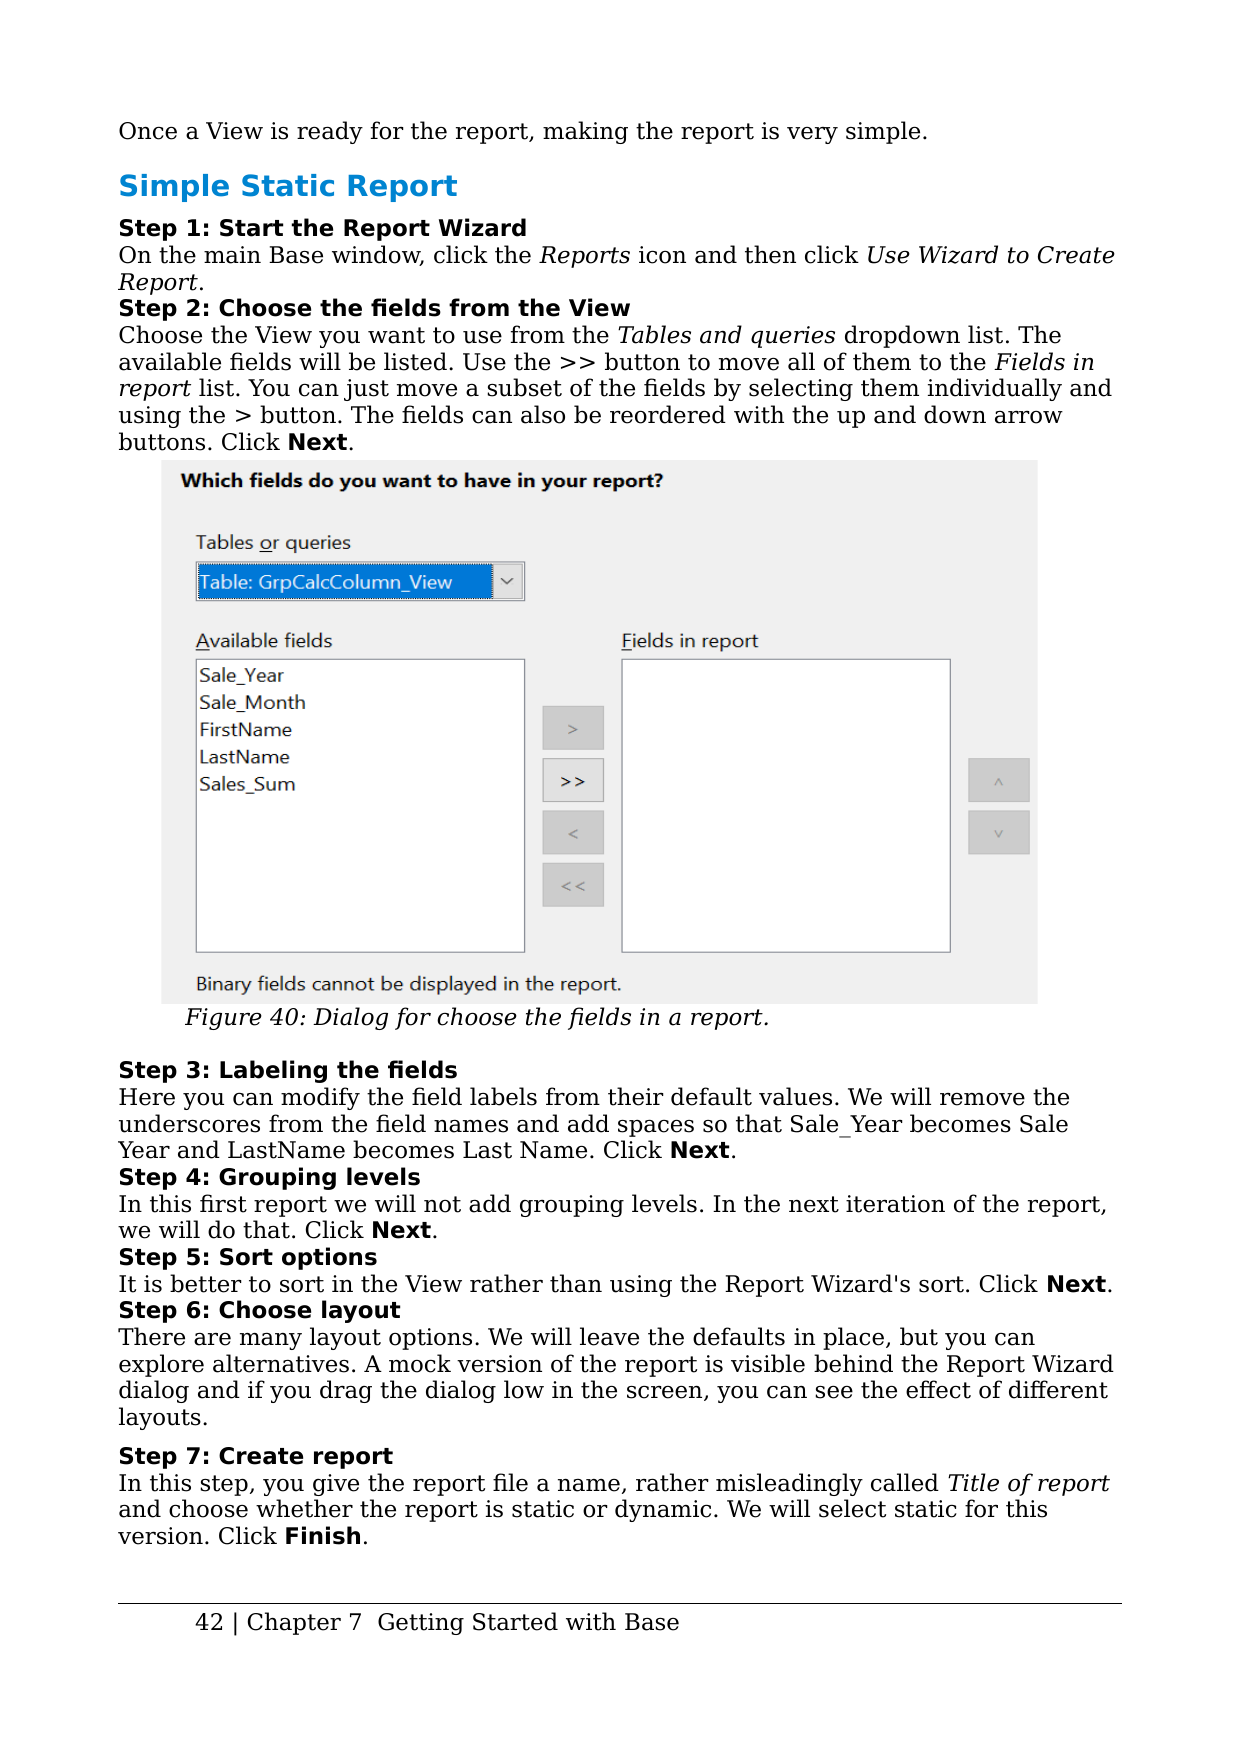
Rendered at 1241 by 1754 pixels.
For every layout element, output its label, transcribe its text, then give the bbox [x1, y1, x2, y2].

text Step 5: Sort options [118, 1244, 1122, 1271]
text In this first report we will not add grouping levels. In the next iteration of the report, we will do that. Click Next. [118, 1191, 1122, 1244]
text Step 4: Grouping levels [118, 1164, 1122, 1191]
text Step 3: Labeling the fields [118, 1057, 1122, 1084]
text On the main Base window, click the Reports icon and then click Use Wizard to Create Report. [118, 242, 1122, 295]
text Here you can modify the field labels from their default values. We will remove the underscores from the field names and add spaces so that Sale_Year becomes Sale Year and LastName becomes Last Name. Click Next. [118, 1084, 1122, 1164]
text Figure 40: Dialog for choose the fields in a report. [185, 1004, 1014, 1031]
text Step 7: Create report [118, 1443, 1122, 1470]
subtitle Simple Static Report [118, 169, 1122, 203]
text Step 2: Choose the fields from the View [118, 295, 1122, 322]
text It is better to sort in the View rather than using the Report Wizard's sort. Click Next. [118, 1271, 1122, 1297]
text Step 6: Choose layout [118, 1297, 1122, 1324]
text Choose the View you want to use from the Tables and queries dropdown list. The available fields will be listed. Use the >> button to move all of them to the Fields in report list. You can just move a subset of the fields by selecting them individually and using the > button. The fields can also be reordered with the up and down arrow buttons. Click Next. [118, 322, 1122, 455]
text In this step, you give the report file a name, rather misleadingly called Title of report and choose whether the report is static or dynamic. We will select static for this version. Click Finish. [118, 1470, 1122, 1550]
text Step 1: Start the Report Wizard [118, 215, 1122, 242]
text Once a View is ready for the report, making the report is very simple. [118, 118, 1122, 145]
text There are many layout options. We will leave the defaults in place, but you can explore alternatives. A mock version of the report is visible behind the Report Wizard dialog and if you drag the dialog low in the screen, you can see the effect of different layouts. [118, 1324, 1122, 1431]
picture [161, 460, 1038, 1004]
